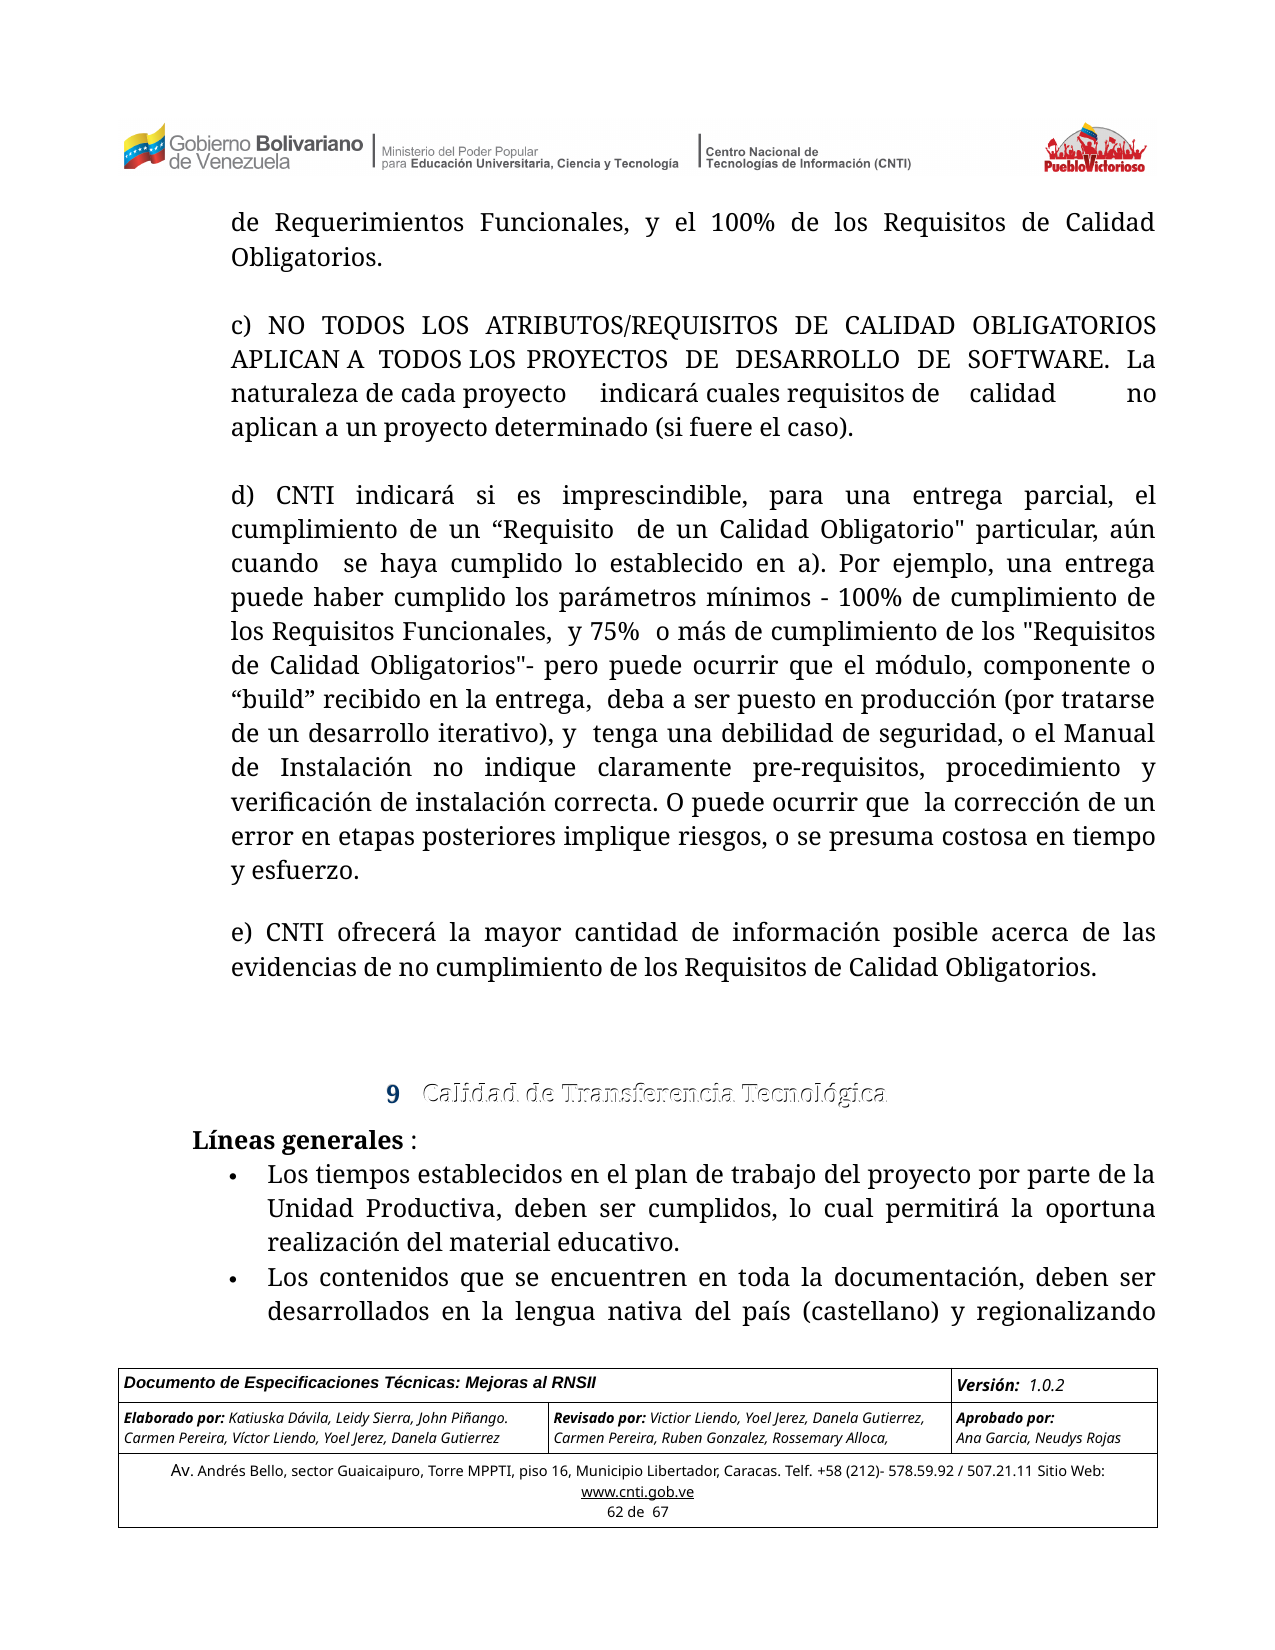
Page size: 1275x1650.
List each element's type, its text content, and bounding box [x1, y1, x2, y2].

subtitle Calidad de Transferencia Tecnológica [118, 1076, 1157, 1110]
list Los tiempos establecidos en el plan de trabajo del proyecto por parte de la Unidad Productiva, deben ser cumplidos, lo cual permitirá la oportuna realización del material educativo. [229, 1157, 1157, 1259]
list c) NO TODOS LOS ATRIBUTOS/REQUISITOS DE CALIDAD OBLIGATORIOS APLICAN A TODOS LOS PROYECTOS DE DESARROLLO DE SOFTWARE. La naturaleza de cada proyecto indicará cuales requisitos de calidad no aplican a un proyecto determinado (si fuere el caso). [193, 307, 1157, 443]
list d) CNTI indicará si es imprescindible, para una entrega parcial, el cumplimiento de un “Requisito de un Calidad Obligatorio" particular, aún cuando se haya cumplido lo establecido en a). Por ejemplo, una entrega puede haber cumplido los parámetros mínimos - 100% de cumplimiento de los Requisitos Funcionales, y 75% o más de cumplimiento de los "Requisitos de Calidad Obligatorios"- pero puede ocurrir que el módulo, componente o “build” recibido en la entrega, deba a ser puesto en producción (por tratarse de un desarrollo iterativo), y tenga una debilidad de seguridad, o el Manual de Instalación no indique claramente pre-requisitos, procedimiento y verificación de instalación correcta. O puede ocurrir que la corrección de un error en etapas posteriores implique riesgos, o se presuma costosa en tiempo y esfuerzo. [193, 478, 1157, 886]
list Los contenidos que se encuentren en toda la documentación, deben ser desarrollados en la lengua nativa del país (castellano) y regionalizando [229, 1259, 1157, 1327]
picture [118, 118, 1157, 176]
list de Requerimientos Funcionales, y el 100% de los Requisitos de Calidad Obligatorios. [193, 205, 1157, 273]
list e) CNTI ofrecerá la mayor cantidad de información posible acerca de las evidencias de no cumplimiento de los Requisitos de Calidad Obligatorios. [193, 915, 1157, 983]
text Líneas generales : [192, 1123, 1157, 1157]
